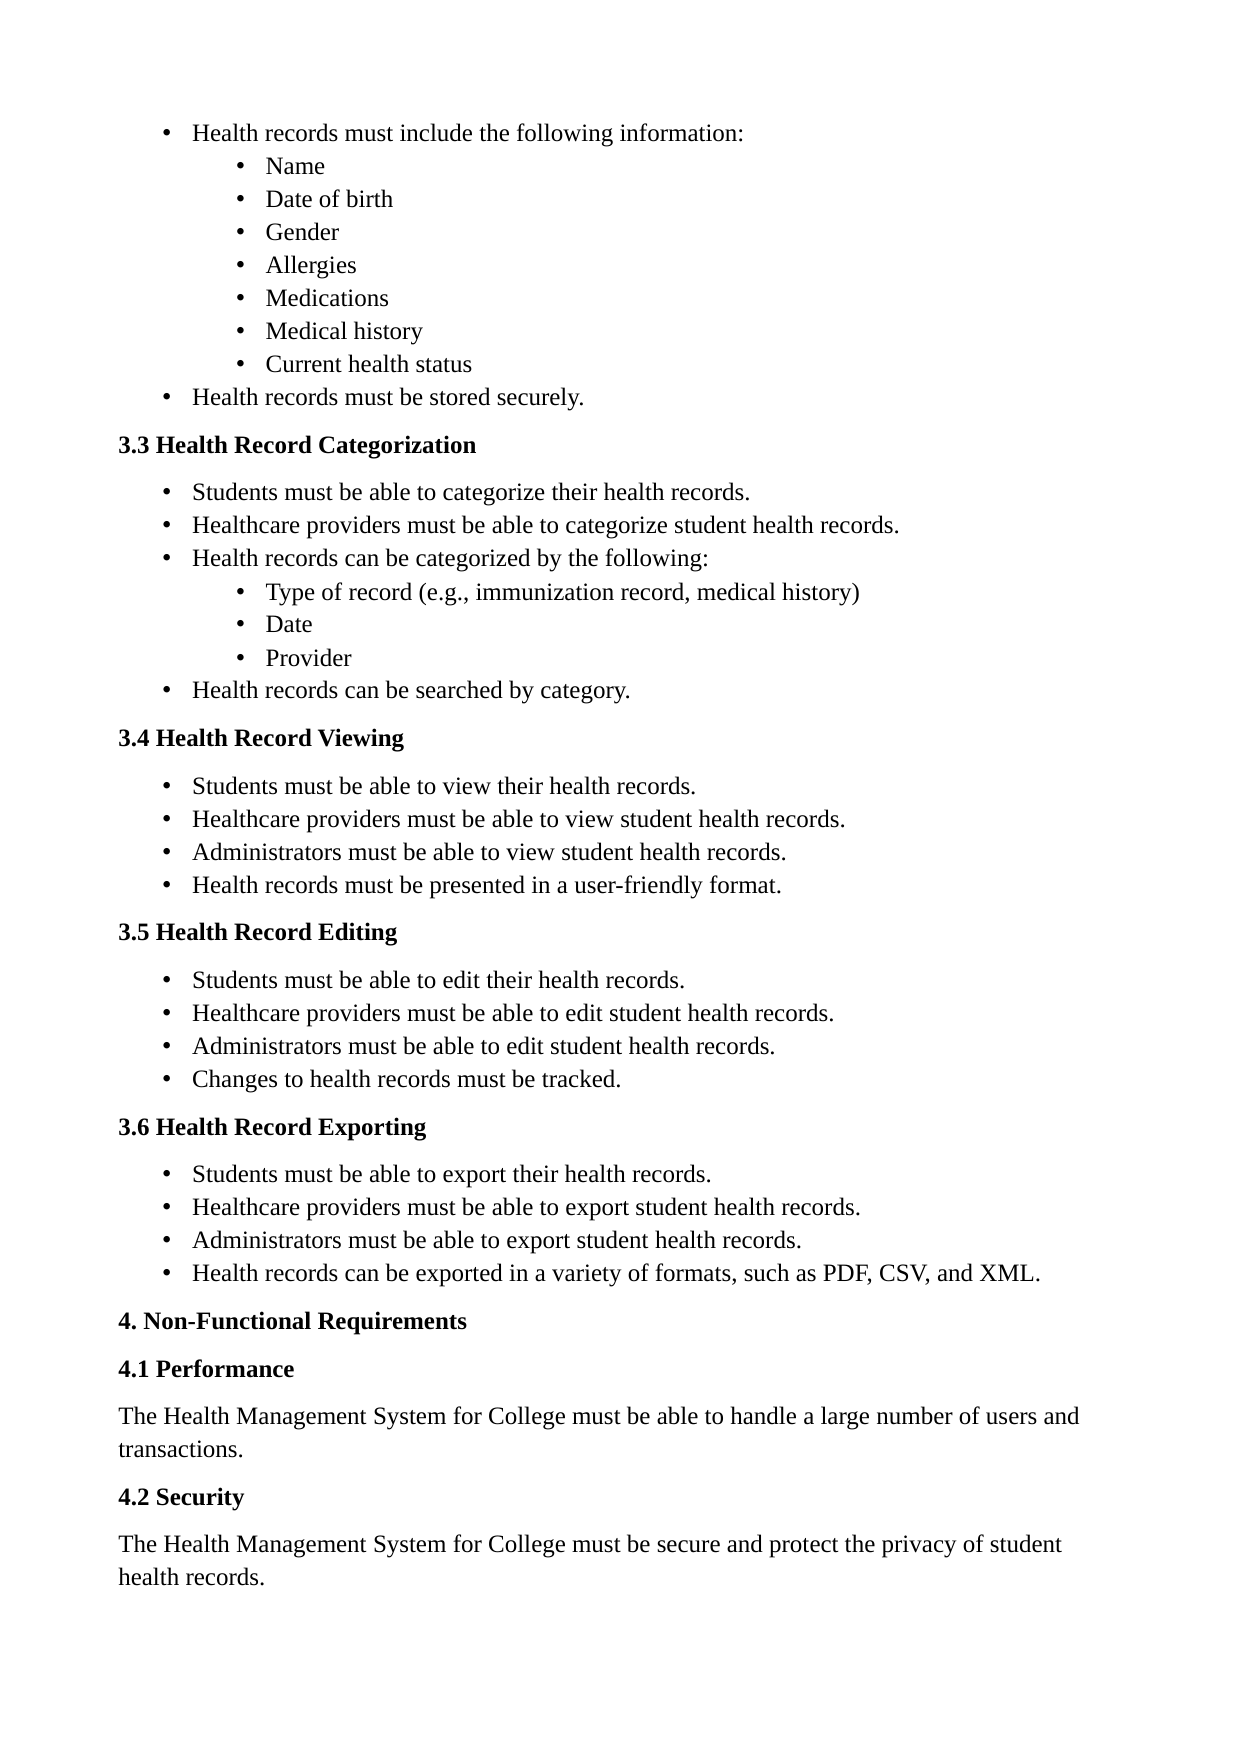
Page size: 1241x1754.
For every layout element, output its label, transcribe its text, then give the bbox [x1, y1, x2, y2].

list Medical history [236, 316, 1122, 345]
list Health records can be exported in a variety of formats, such as PDF, CSV, and XML. [162, 1258, 1122, 1287]
text 4.2 Security [118, 1482, 1122, 1511]
list Date [236, 609, 1122, 638]
text 3.4 Health Record Viewing [118, 723, 1122, 752]
text 4. Non-Functional Requirements [118, 1306, 1122, 1335]
list Gender [236, 217, 1122, 246]
list Administrators must be able to view student health records. [162, 837, 1122, 866]
text The Health Management System for College must be secure and protect the privacy of student health records. [118, 1529, 1122, 1591]
list Health records must be stored securely. [162, 382, 1122, 411]
list Health records must include the following information: [162, 118, 1122, 147]
list Students must be able to export their health records. [162, 1159, 1122, 1188]
list Students must be able to view their health records. [162, 771, 1122, 799]
text 3.3 Health Record Categorization [118, 430, 1122, 459]
text 3.5 Health Record Editing [118, 917, 1122, 946]
list Name [236, 151, 1122, 180]
list Students must be able to edit their health records. [162, 965, 1122, 994]
list Students must be able to categorize their health records. [162, 477, 1122, 506]
list Health records must be presented in a user-friendly format. [162, 870, 1122, 899]
list Administrators must be able to edit student health records. [162, 1031, 1122, 1060]
list Date of birth [236, 184, 1122, 213]
list Health records can be searched by category. [162, 676, 1122, 704]
list Medications [236, 283, 1122, 312]
list Administrators must be able to export student health records. [162, 1225, 1122, 1254]
list Healthcare providers must be able to edit student health records. [162, 998, 1122, 1027]
list Provider [236, 643, 1122, 671]
text The Health Management System for College must be able to handle a large number of users and transactions. [118, 1401, 1122, 1463]
text 4.1 Performance [118, 1354, 1122, 1382]
list Allergies [236, 250, 1122, 279]
list Health records can be categorized by the following: [162, 543, 1122, 572]
list Changes to health records must be tracked. [162, 1064, 1122, 1093]
list Current health status [236, 349, 1122, 378]
list Healthcare providers must be able to view student health records. [162, 804, 1122, 833]
text 3.6 Health Record Exporting [118, 1112, 1122, 1141]
list Healthcare providers must be able to categorize student health records. [162, 511, 1122, 539]
list Healthcare providers must be able to export student health records. [162, 1192, 1122, 1221]
list Type of record (e.g., immunization record, medical history) [236, 577, 1122, 605]
